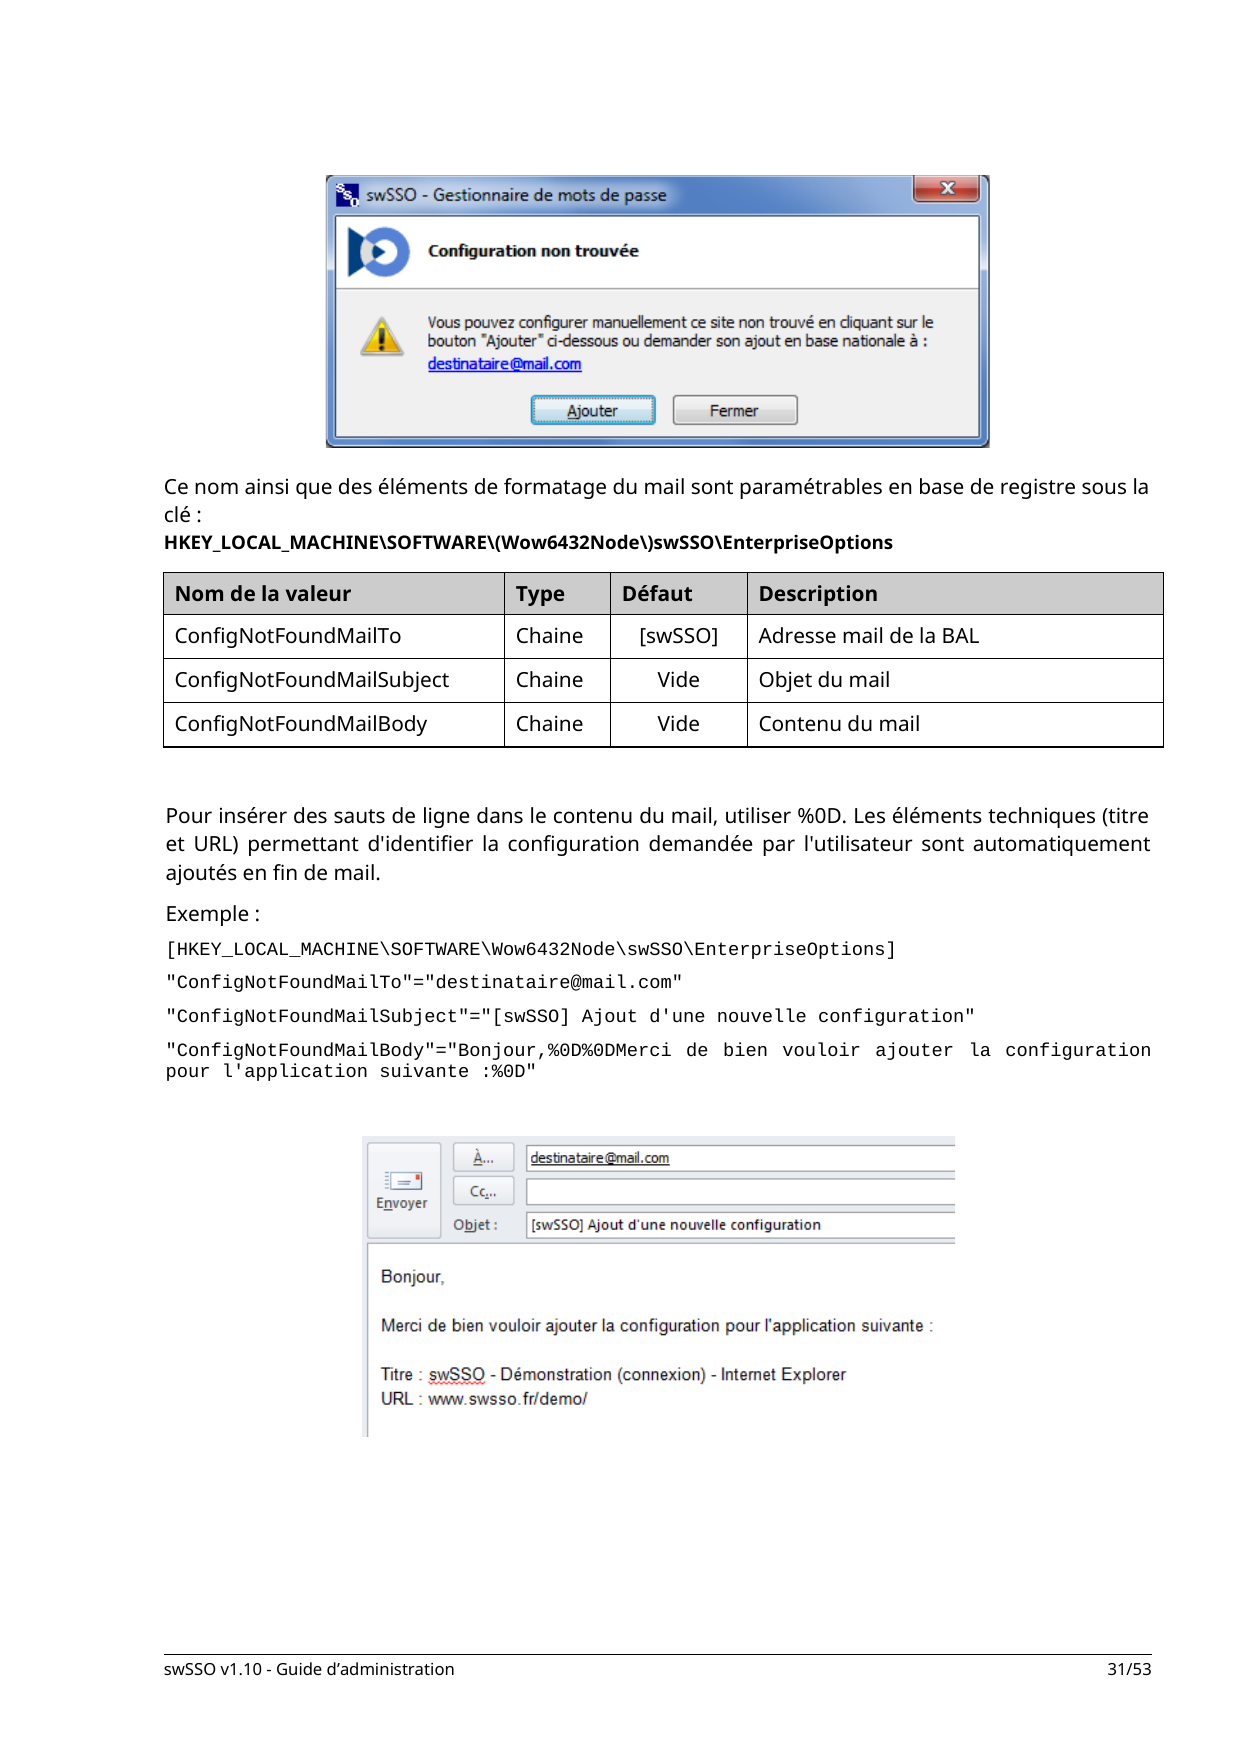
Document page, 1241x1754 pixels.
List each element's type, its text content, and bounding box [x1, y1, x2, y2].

table_header Défaut [611, 573, 747, 614]
table_cell Contenu du mail [748, 703, 1163, 746]
text "ConfigNotFoundMailBody"="Bonjour,%0D%0DMerci de bien vouloir ajouter la configuration pour l'application suivante :%0D" [165, 1041, 1152, 1083]
table_cell ConfigNotFoundMailBody [164, 703, 504, 746]
text Ce nom ainsi que des éléments de formatage du mail sont paramétrables en base de registre sous la clé : HKEY_LOCAL_MACHINE\SOFTWARE\(Wow6432Node\)swSSO\EnterpriseOptions [164, 472, 1152, 554]
table_cell Objet du mail [748, 659, 1163, 702]
table_cell ConfigNotFoundMailTo [164, 615, 504, 658]
table_cell [swSSO] [611, 615, 747, 658]
table_cell Vide [611, 703, 747, 746]
table_cell Chaine [505, 703, 610, 746]
table_cell Vide [611, 659, 747, 702]
table_header Nom de la valeur [164, 573, 504, 614]
text "ConfigNotFoundMailSubject"="[swSSO] Ajout d'une nouvelle configuration" [165, 1007, 1152, 1028]
table_header Description [748, 573, 1163, 614]
table_cell ConfigNotFoundMailSubject [164, 659, 504, 702]
picture [325, 175, 990, 448]
table_cell Chaine [505, 659, 610, 702]
picture [362, 1136, 956, 1437]
text Pour insérer des sauts de ligne dans le contenu du mail, utiliser %0D. Les éléments techniques (titre et URL) permettant d'identifier la configuration demandée par l'utilisateur sont automatiquement ajoutés en fin de mail. [165, 801, 1152, 886]
table_cell Chaine [505, 615, 610, 658]
table_header Type [505, 573, 610, 614]
text "ConfigNotFoundMailTo"="destinataire@mail.com" [165, 973, 1152, 994]
table_cell Adresse mail de la BAL [748, 615, 1163, 658]
text Exemple : [165, 899, 1152, 927]
text [HKEY_LOCAL_MACHINE\SOFTWARE\Wow6432Node\swSSO\EnterpriseOptions] [165, 939, 1152, 961]
